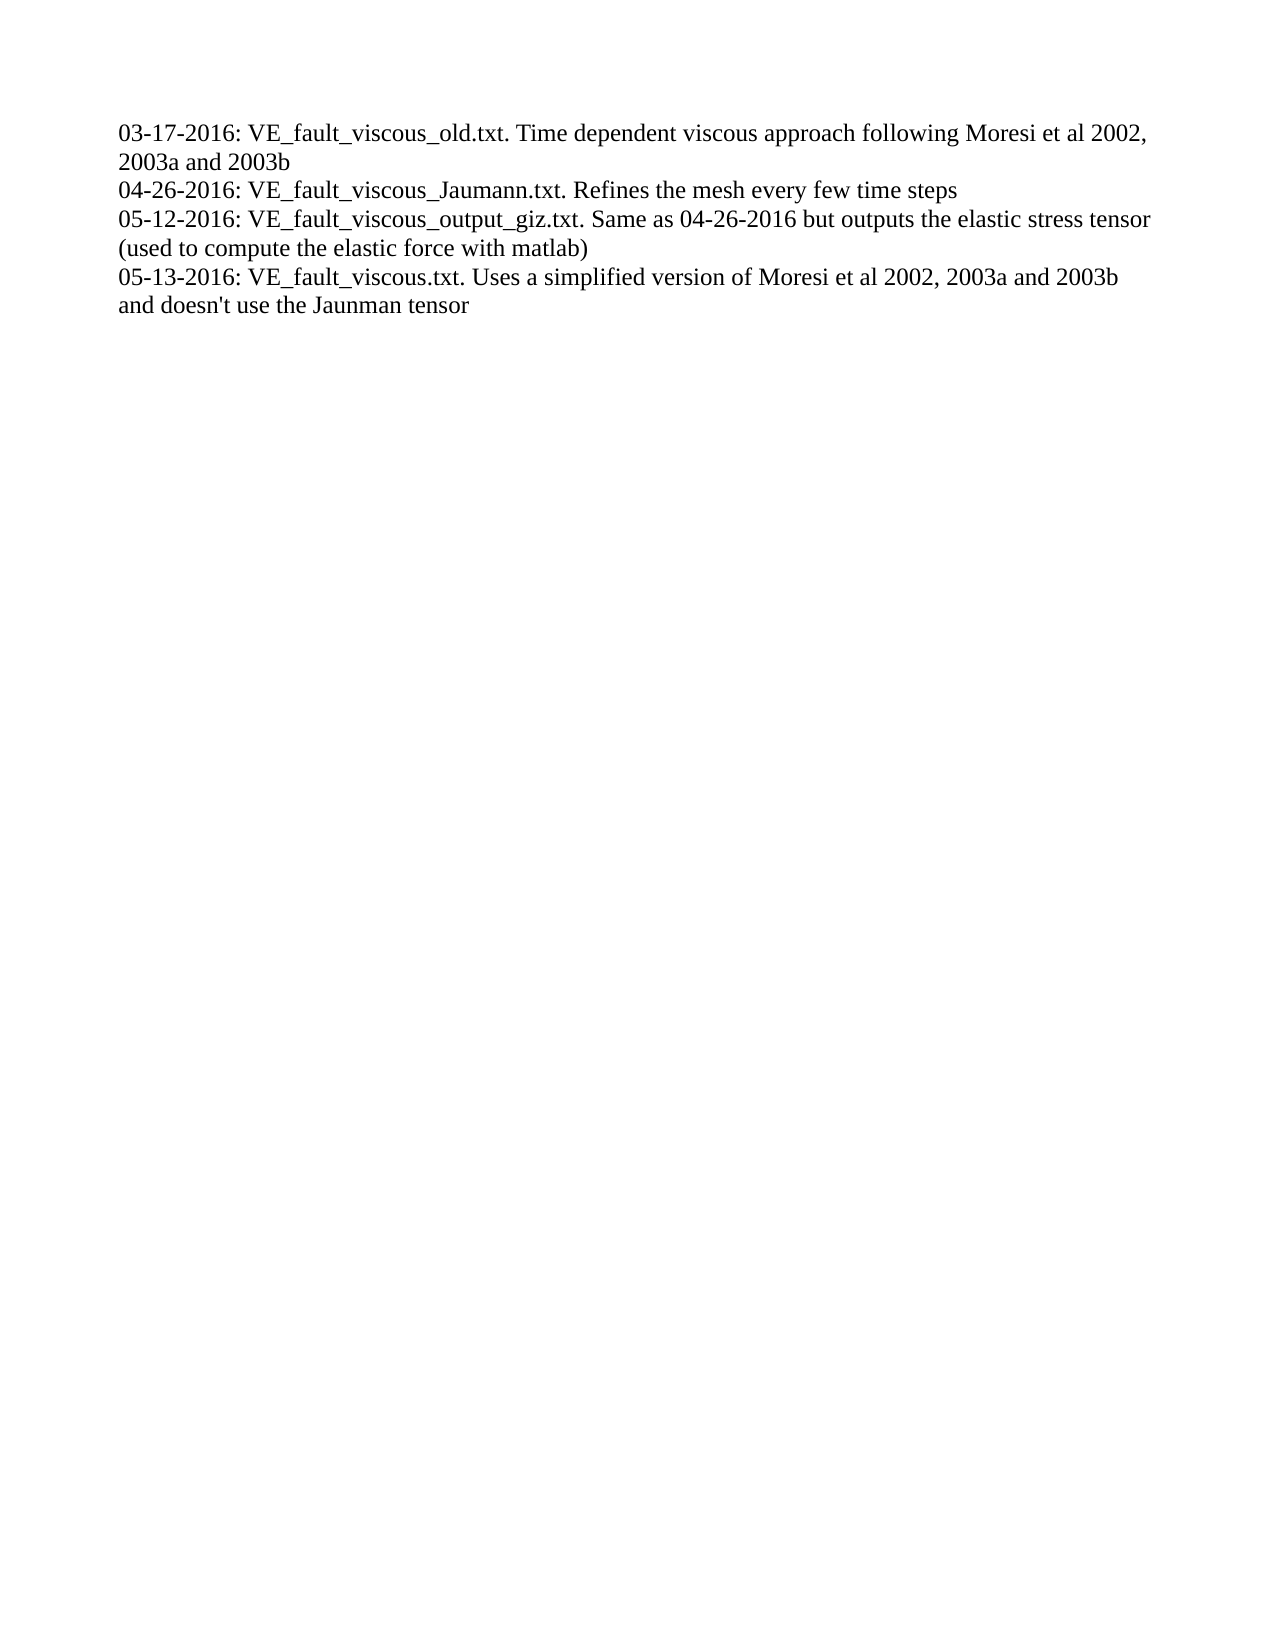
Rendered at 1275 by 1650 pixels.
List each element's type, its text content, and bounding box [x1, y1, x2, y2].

text 05-13-2016: VE_fault_viscous.txt. Uses a simplified version of Moresi et al 2002, 2003a and 2003b and doesn't use the Jaunman tensor [118, 262, 1157, 319]
text 05-12-2016: VE_fault_viscous_output_giz.txt. Same as 04-26-2016 but outputs the elastic stress tensor (used to compute the elastic force with matlab) [118, 204, 1157, 262]
text 04-26-2016: VE_fault_viscous_Jaumann.txt. Refines the mesh every few time steps [118, 176, 1157, 204]
text 03-17-2016: VE_fault_viscous_old.txt. Time dependent viscous approach following Moresi et al 2002, 2003a and 2003b [118, 118, 1157, 176]
